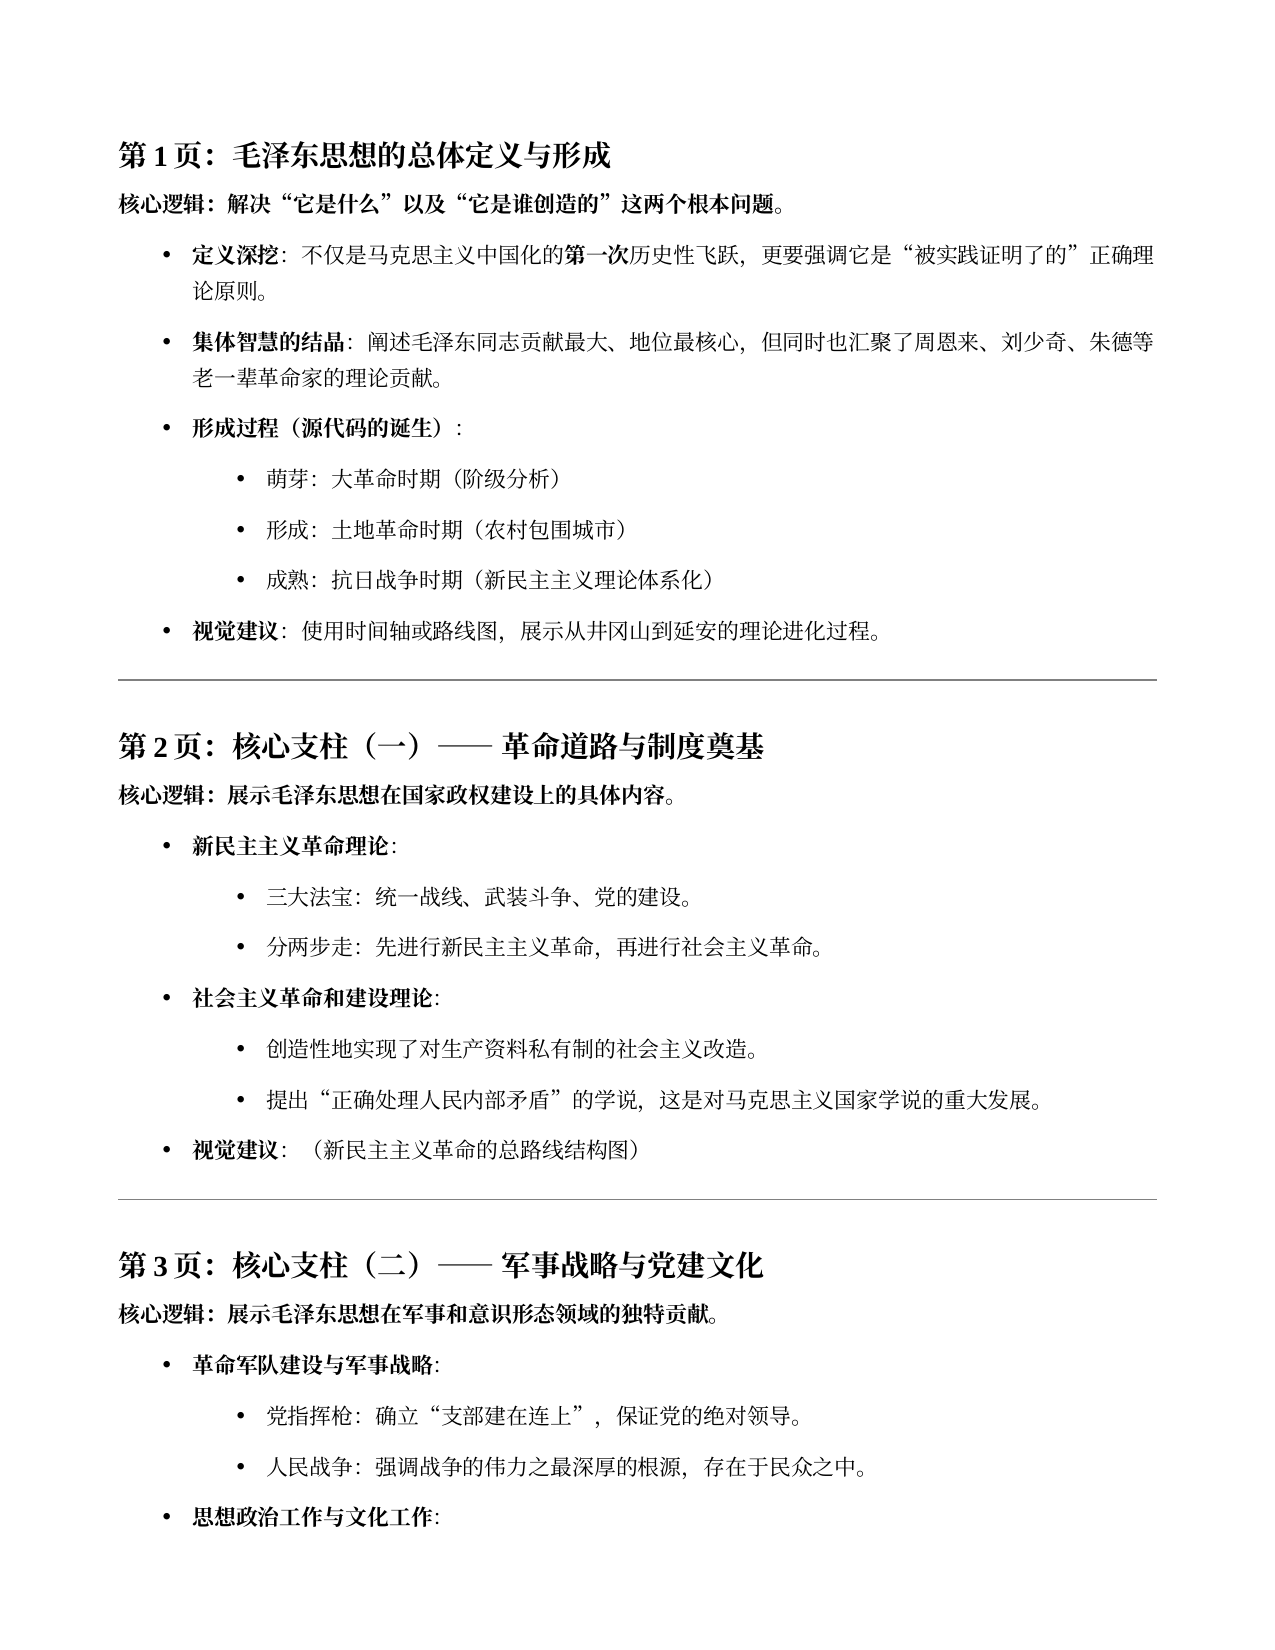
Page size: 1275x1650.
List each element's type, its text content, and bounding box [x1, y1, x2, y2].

subtitle 第1页：毛泽东思想的总体定义与形成 [118, 133, 1157, 174]
list 社会主义革命和建设理论： [162, 981, 1157, 1013]
list 新民主主义革命理论： [162, 829, 1157, 861]
text 核心逻辑：展示毛泽东思想在国家政权建设上的具体内容。 [118, 778, 1157, 810]
list 人民战争：强调战争的伟力之最深厚的根源，存在于民众之中。 [236, 1450, 1157, 1481]
subtitle 第2页：核心支柱（一）—— 革命道路与制度奠基 [118, 724, 1157, 766]
list 党指挥枪：确立“支部建在连上”，保证党的绝对领导。 [236, 1399, 1157, 1430]
text 核心逻辑：展示毛泽东思想在军事和意识形态领域的独特贡献。 [118, 1297, 1157, 1329]
list 革命军队建设与军事战略： [162, 1348, 1157, 1380]
list 形成过程（源代码的诞生）： [162, 412, 1157, 443]
list 三大法宝：统一战线、武装斗争、党的建设。 [236, 880, 1157, 911]
list 定义深挖：不仅是马克思主义中国化的第一次历史性飞跃，更要强调它是“被实践证明了的”正确理论原则。 [162, 238, 1157, 305]
subtitle 第3页：核心支柱（二）—— 军事战略与党建文化 [118, 1243, 1157, 1285]
text 核心逻辑：解决“它是什么”以及“它是谁创造的”这两个根本问题。 [118, 187, 1157, 218]
list 集体智慧的结晶：阐述毛泽东同志贡献最大、地位最核心，但同时也汇聚了周恩来、刘少奇、朱德等老一辈革命家的理论贡献。 [162, 325, 1157, 392]
list 思想政治工作与文化工作： [162, 1500, 1157, 1532]
list 萌芽：大革命时期（阶级分析） [236, 462, 1157, 494]
list 视觉建议：（新民主主义革命的总路线结构图） [162, 1133, 1157, 1165]
list 提出“正确处理人民内部矛盾”的学说，这是对马克思主义国家学说的重大发展。 [236, 1083, 1157, 1114]
list 形成：土地革命时期（农村包围城市） [236, 513, 1157, 544]
list 视觉建议：使用时间轴或路线图，展示从井冈山到延安的理论进化过程。 [162, 614, 1157, 646]
list 成熟：抗日战争时期（新民主主义理论体系化） [236, 564, 1157, 595]
list 分两步走：先进行新民主主义革命，再进行社会主义革命。 [236, 931, 1157, 962]
list 创造性地实现了对生产资料私有制的社会主义改造。 [236, 1032, 1157, 1063]
